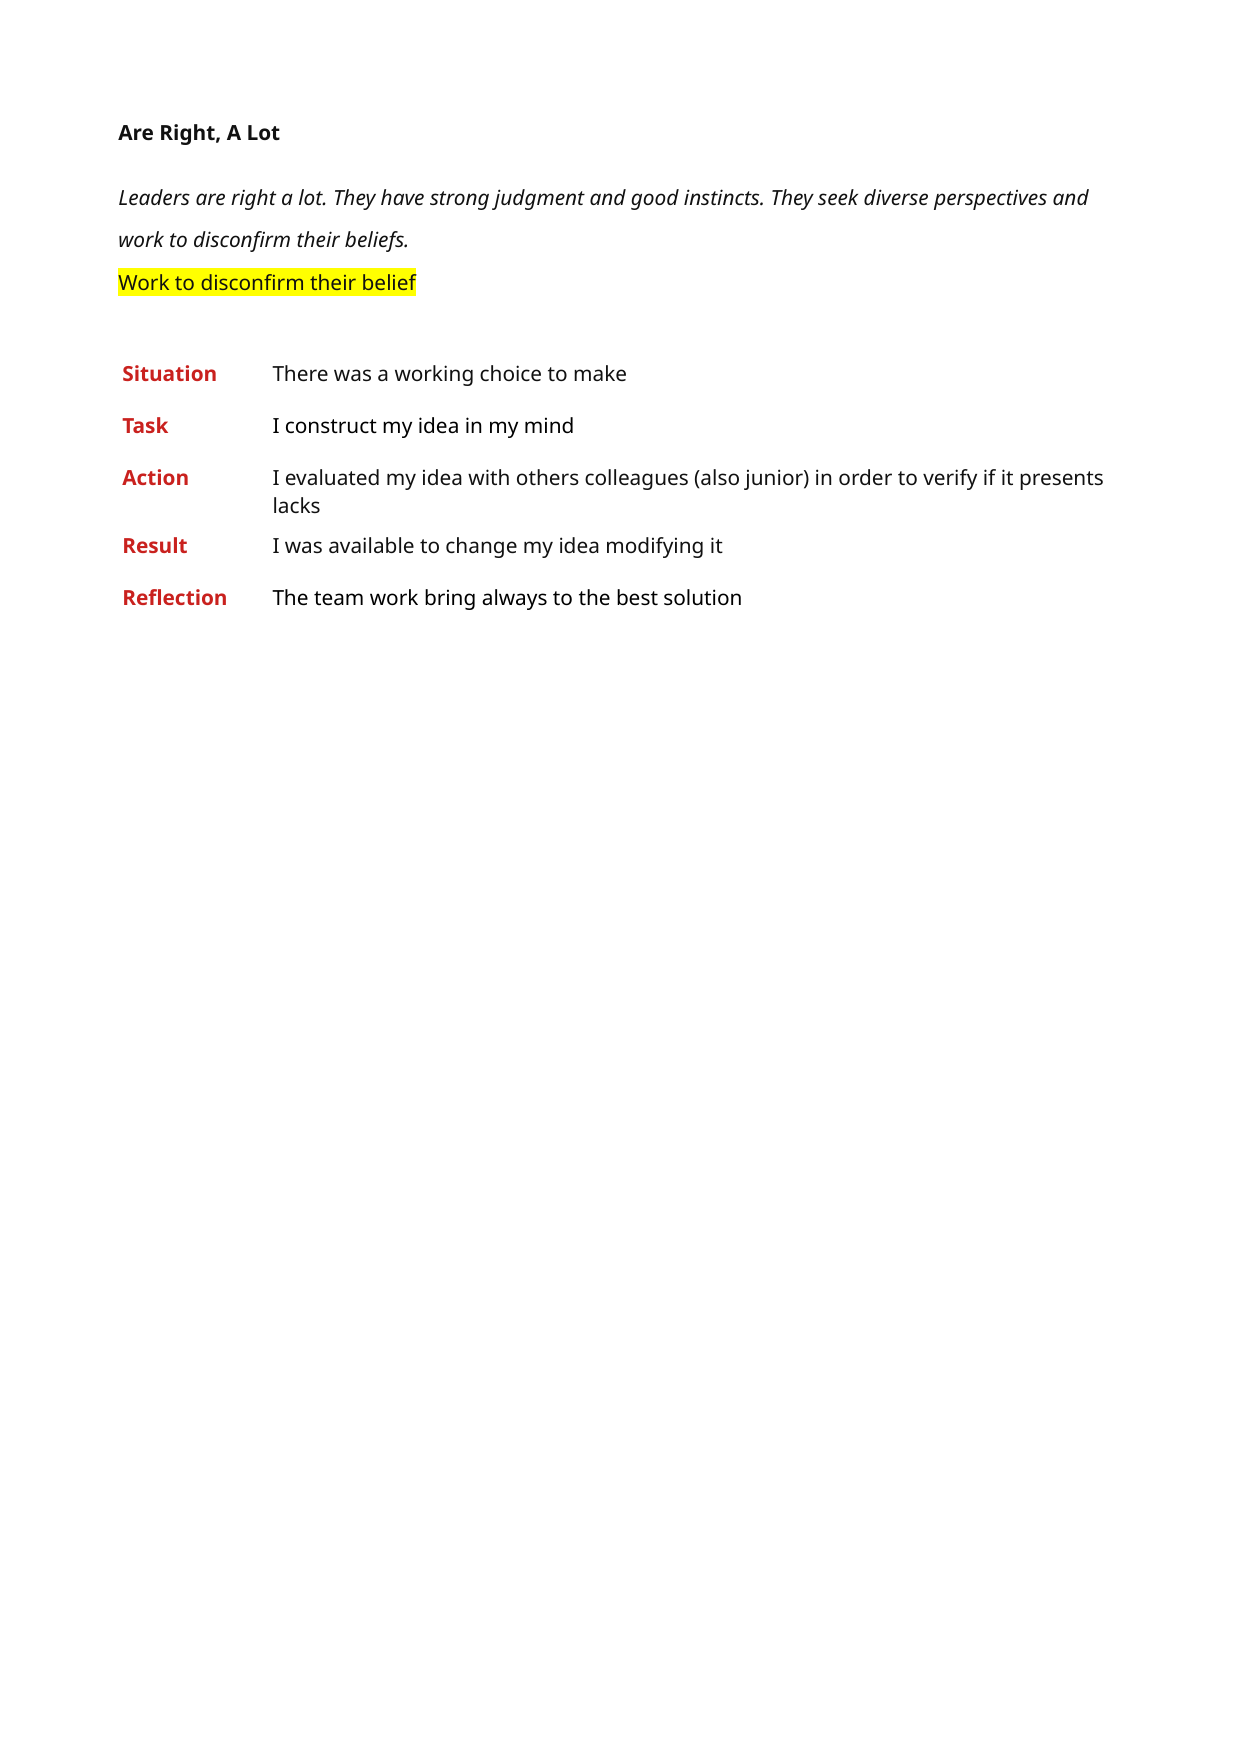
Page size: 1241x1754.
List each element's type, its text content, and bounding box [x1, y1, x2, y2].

table_cell I was available to change my idea modifying it [266, 525, 1122, 577]
table_cell Task [116, 405, 266, 457]
table_cell I construct my idea in my mind [266, 405, 1122, 457]
text Work to disconfirm their belief [118, 268, 1122, 296]
table_cell The team work bring always to the best solution [266, 577, 1122, 629]
table_cell Action [116, 457, 266, 525]
table_cell Result [116, 525, 266, 577]
text Leaders are right a lot. They have strong judgment and good instincts. They seek diverse perspectives and work to disconfirm their beliefs. [118, 183, 1122, 254]
table_header Situation [116, 353, 266, 405]
table_header There was a working choice to make [266, 353, 1122, 405]
table_cell I evaluated my idea with others colleagues (also junior) in order to verify if it presents lacks [266, 457, 1122, 525]
table_cell Reflection [116, 577, 266, 629]
subtitle Are Right, A Lot [118, 118, 1122, 147]
